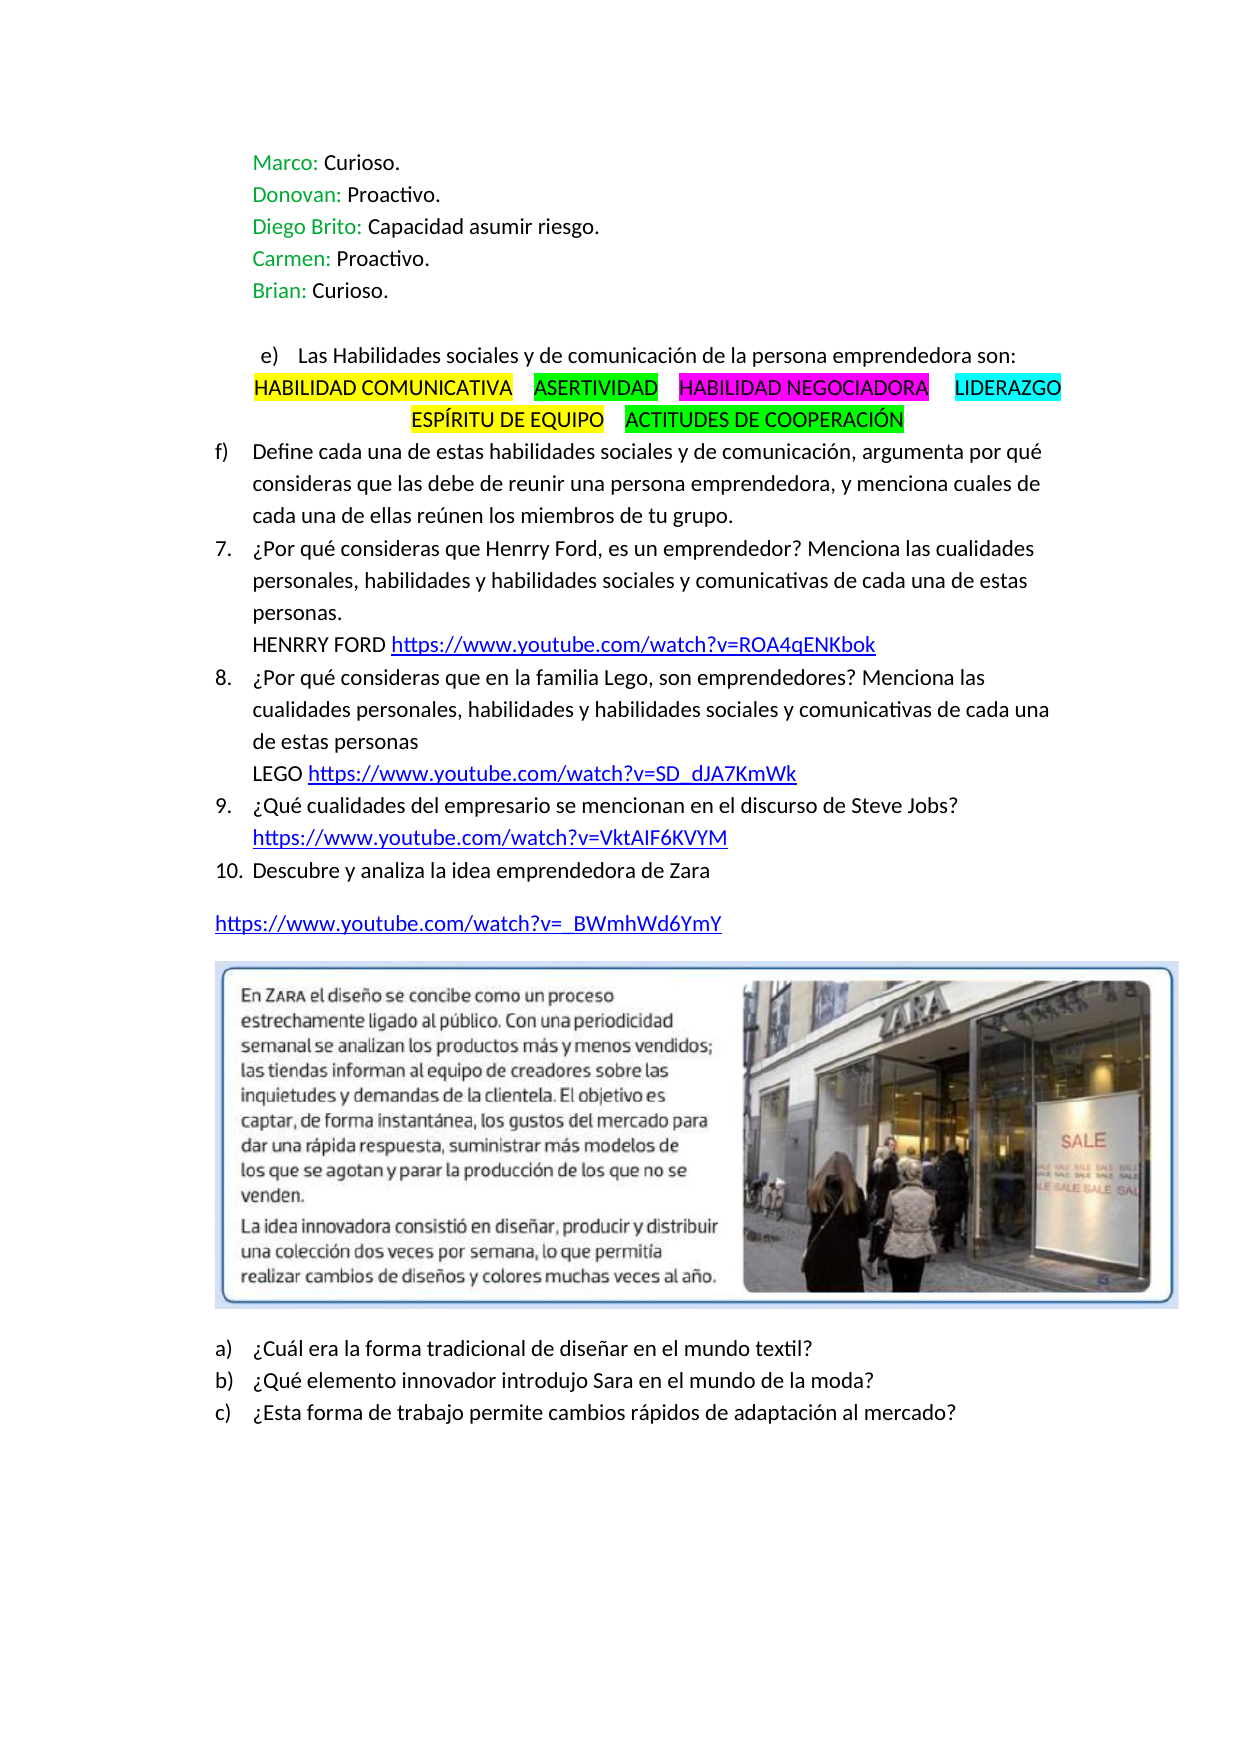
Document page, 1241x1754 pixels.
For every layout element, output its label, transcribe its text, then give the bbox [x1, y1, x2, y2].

list LEGO https://www.youtube.com/watch?v=SD_dJA7KmWk [252, 759, 1063, 787]
list Carmen: Proactivo. [215, 244, 1063, 272]
list HENRRY FORD https://www.youtube.com/watch?v=ROA4qENKbok [252, 630, 1063, 658]
list Define cada una de estas habilidades sociales y de comunicación, argumenta por qué consideras que las debe de reunir una persona emprendedora, y menciona cuales de cada una de ellas reúnen los miembros de tu grupo. [215, 437, 1063, 530]
list Brian: Curioso. [215, 276, 1063, 304]
list ¿Qué cualidades del empresario se mencionan en el discurso de Steve Jobs? [215, 791, 1063, 819]
list ¿Cuál era la forma tradicional de diseñar en el mundo textil? [215, 1334, 1063, 1362]
text https://www.youtube.com/watch?v=_BWmhWd6YmY [215, 909, 1063, 937]
list Diego Brito: Capacidad asumir riesgo. [215, 212, 1063, 240]
list Donovan: Proactivo. [215, 180, 1063, 208]
list ¿Qué elemento innovador introdujo Sara en el mundo de la moda? [215, 1366, 1063, 1394]
list Marco: Curioso. [215, 148, 1063, 176]
list ¿Por qué consideras que Henrry Ford, es un emprendedor? Menciona las cualidades personales, habilidades y habilidades sociales y comunicativas de cada una de estas personas. [215, 534, 1063, 626]
list ¿Esta forma de trabajo permite cambios rápidos de adaptación al mercado? [215, 1398, 1063, 1426]
list Las Habilidades sociales y de comunicación de la persona emprendedora son: HABILIDAD COMUNICATIVA ASERTIVIDAD HABILIDAD NEGOCIADORA LIDERAZGO ESPÍRITU DE EQUIPO ACTITUDES DE COOPERACIÓN [215, 341, 1063, 433]
picture [214, 961, 1179, 1309]
list ¿Por qué consideras que en la familia Lego, son emprendedores? Menciona las cualidades personales, habilidades y habilidades sociales y comunicativas de cada una de estas personas [215, 663, 1063, 755]
list Descubre y analiza la idea emprendedora de Zara [215, 856, 1063, 884]
list https://www.youtube.com/watch?v=VktAIF6KVYM [252, 823, 1063, 852]
